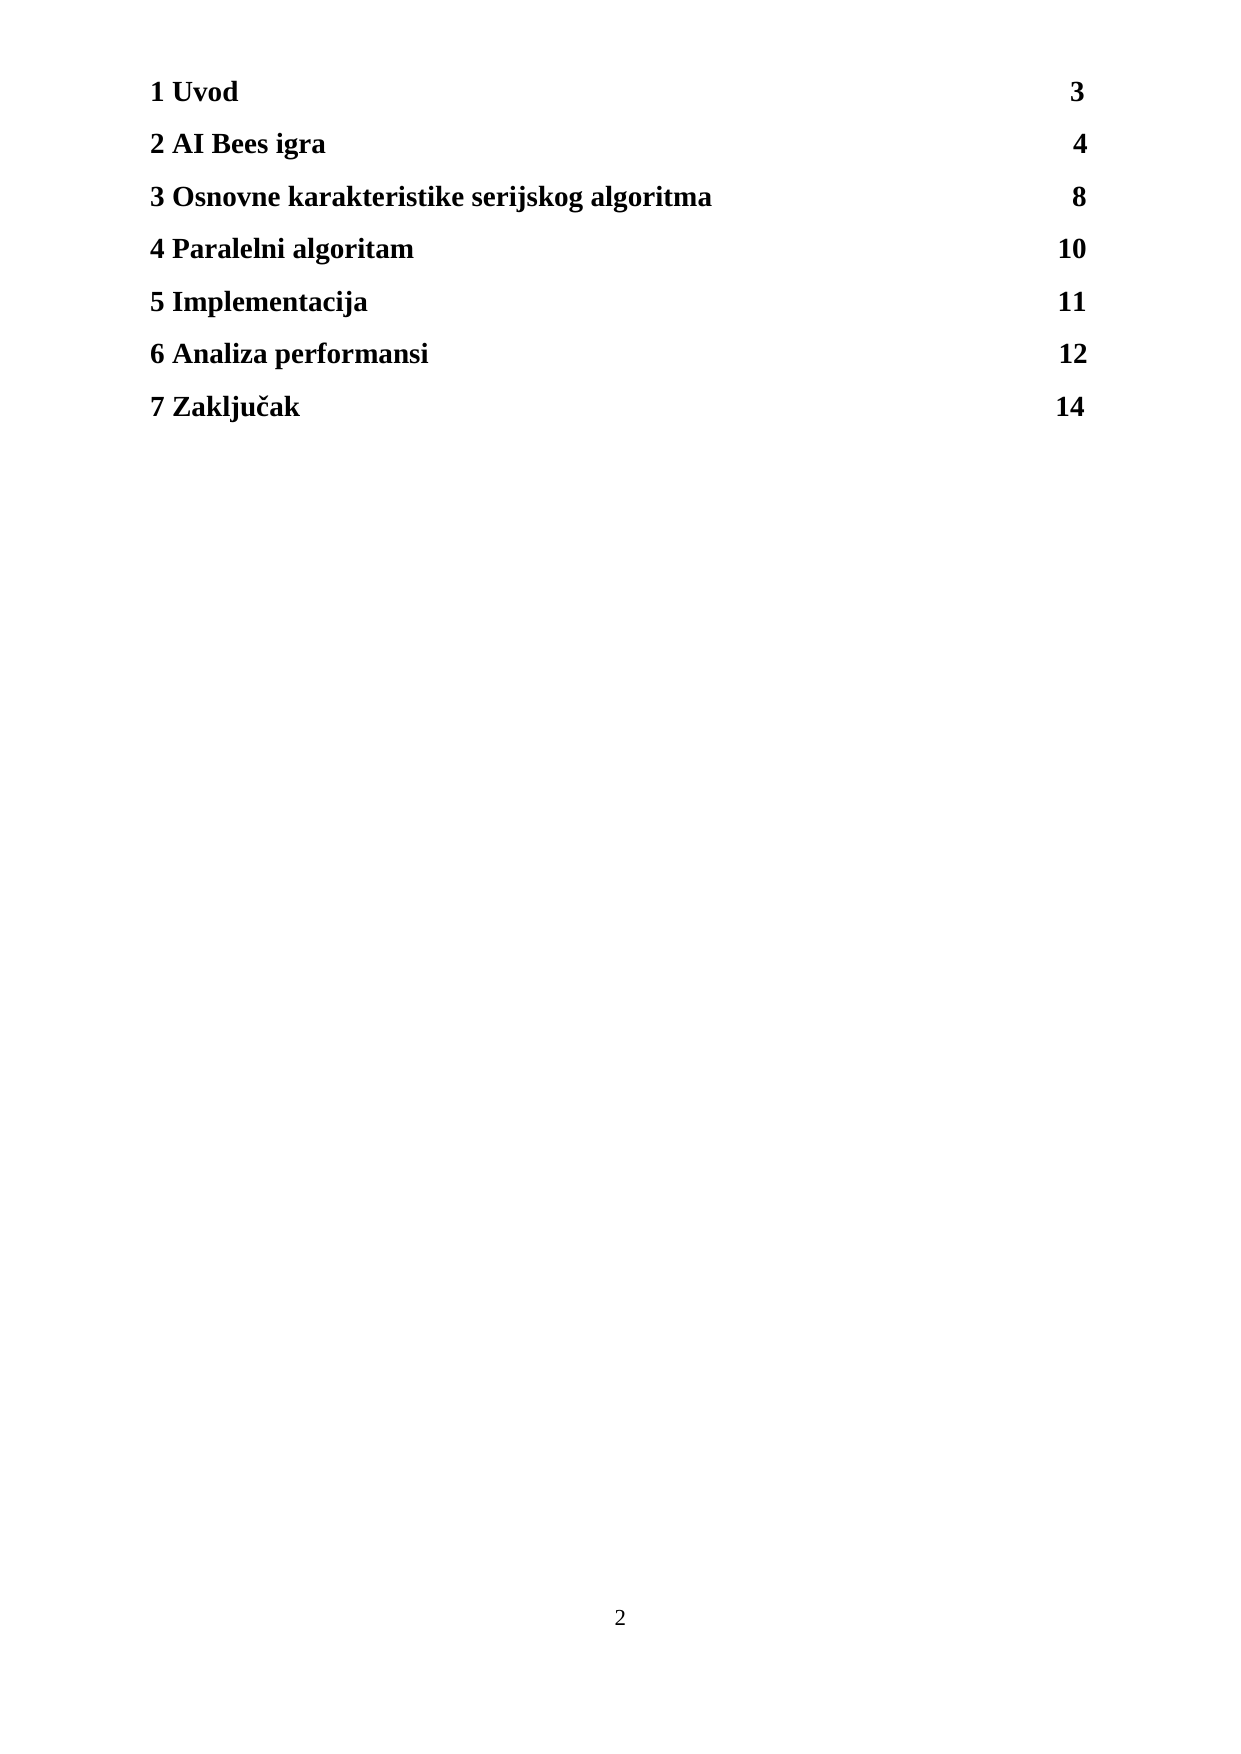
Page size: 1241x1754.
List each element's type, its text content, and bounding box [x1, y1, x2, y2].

text 7 Zaključak 14 [150, 389, 1090, 422]
text 3 Osnovne karakteristike serijskog algoritma 8 [150, 179, 1090, 212]
text 2 AI Bees igra 4 [150, 126, 1090, 160]
text 4 Paralelni algoritam 10 [150, 231, 1090, 265]
text 6 Analiza performansi 12 [150, 336, 1090, 370]
text 1 Uvod 3 [150, 74, 1090, 107]
text 5 Implementacija 11 [150, 284, 1090, 317]
